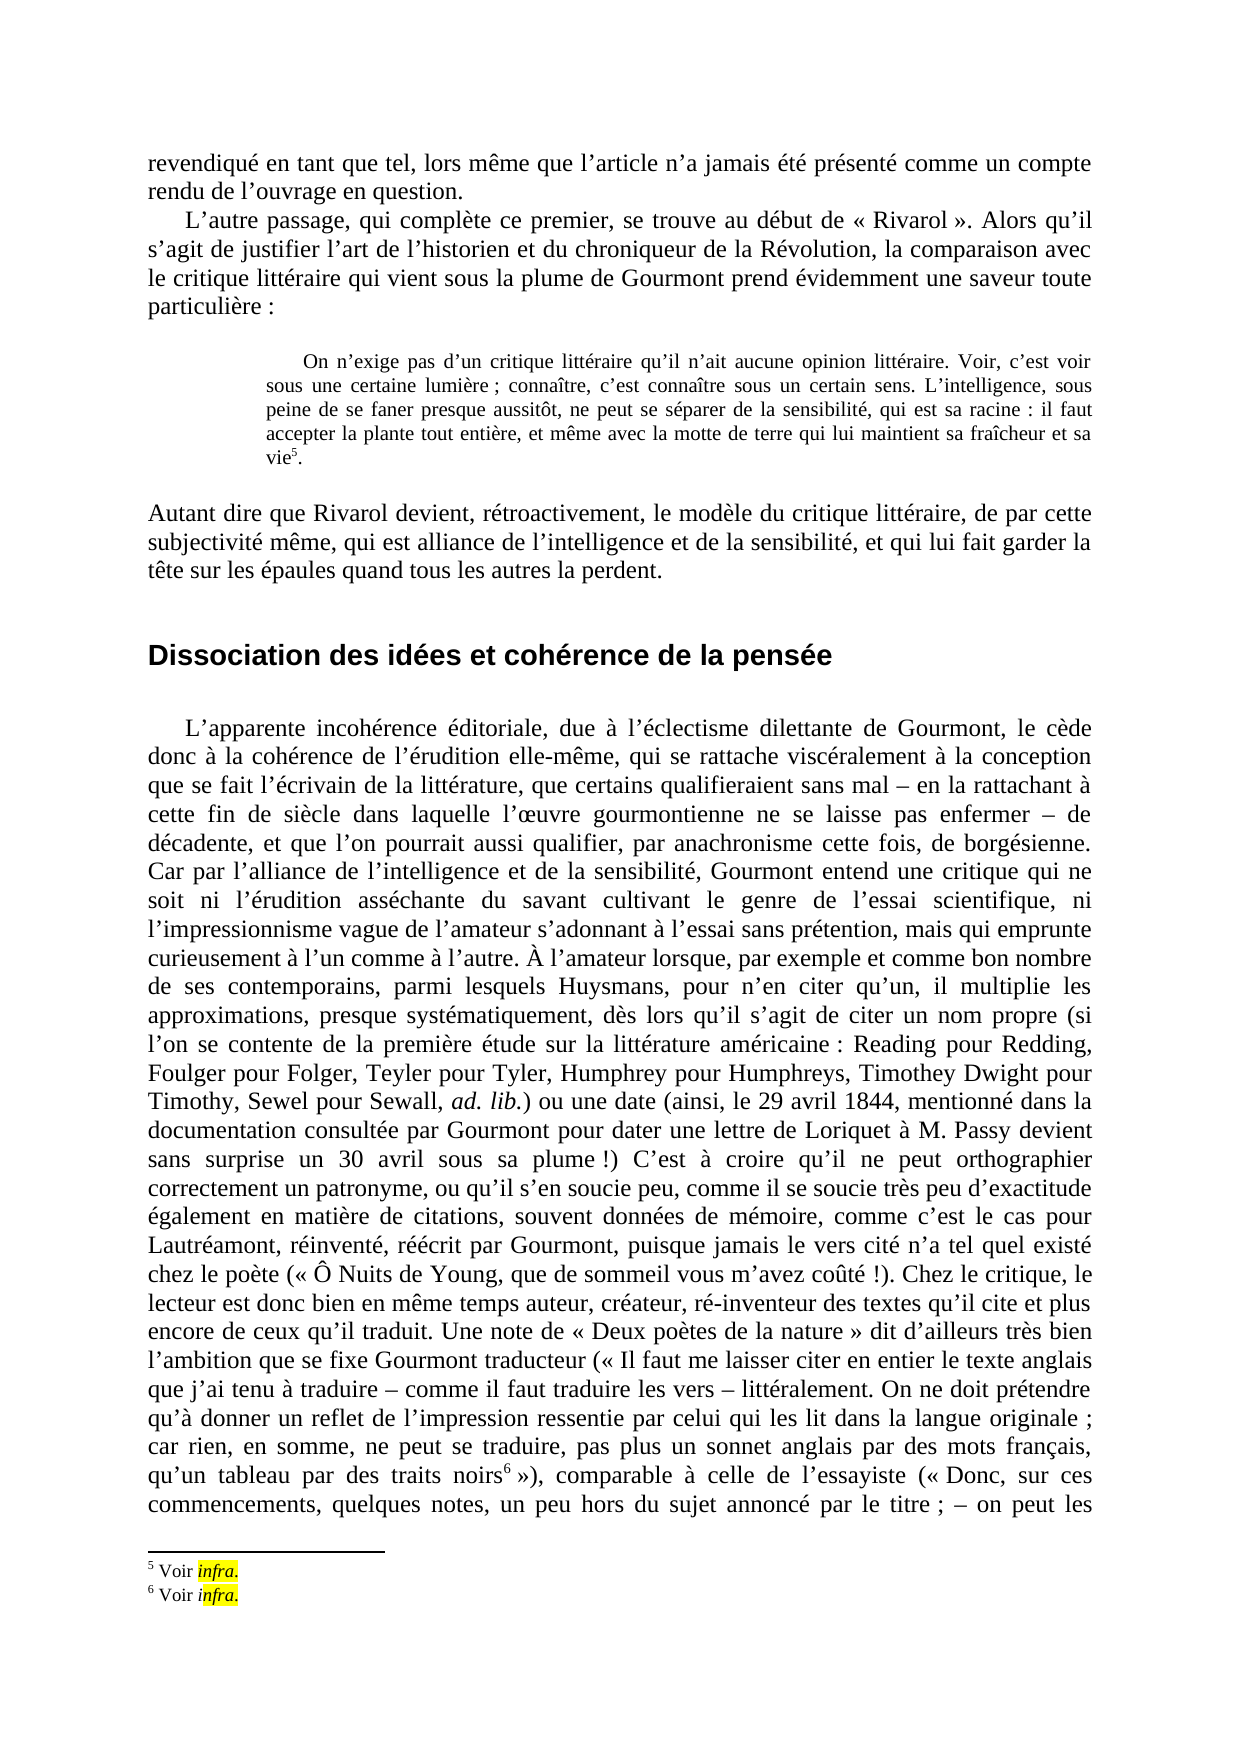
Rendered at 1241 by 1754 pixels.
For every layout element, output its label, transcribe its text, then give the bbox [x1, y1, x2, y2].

text L’autre passage, qui complète ce premier, se trouve au début de « Rivarol ». Alors qu’il s’agit de justifier l’art de l’historien et du chroniqueur de la Révolution, la comparaison avec le critique littéraire qui vient sous la plume de Gourmont prend évidemment une saveur toute particulière : [148, 205, 1093, 320]
text On n’exige pas d’un critique littéraire qu’il n’ait aucune opinion littéraire. Voir, c’est voir sous une certaine lumière ; connaître, c’est connaître sous un certain sens. L’intelligence, sous peine de se faner presque aussitôt, ne peut se séparer de la sensibilité, qui est sa racine : il faut accepter la plante tout entière, et même avec la motte de terre qui lui maintient sa fraîcheur et sa vie. [266, 349, 1093, 469]
text Voir infra. [148, 1558, 1093, 1582]
text L’apparente incohérence éditoriale, due à l’éclectisme dilettante de Gourmont, le cède donc à la cohérence de l’érudition elle-même, qui se rattache viscéralement à la conception que se fait l’écrivain de la littérature, que certains qualifieraient sans mal – en la rattachant à cette fin de siècle dans laquelle l’œuvre gourmontienne ne se laisse pas enfermer – de décadente, et que l’on pourrait aussi qualifier, par anachronisme cette fois, de borgésienne. Car par l’alliance de l’intelligence et de la sensibilité, Gourmont entend une critique qui ne soit ni l’érudition asséchante du savant cultivant le genre de l’essai scientifique, ni l’impressionnisme vague de l’amateur s’adonnant à l’essai sans prétention, mais qui emprunte curieusement à l’un comme à l’autre. À l’amateur lorsque, par exemple et comme bon nombre de ses contemporains, parmi lesquels Huysmans, pour n’en citer qu’un, il multiplie les approximations, presque systématiquement, dès lors qu’il s’agit de citer un nom propre (si l’on se contente de la première étude sur la littérature américaine : Reading pour Redding, Foulger pour Folger, Teyler pour Tyler, Humphrey pour Humphreys, Timothey Dwight pour Timothy, Sewel pour Sewall, ad. lib.) ou une date (ainsi, le 29 avril 1844, mentionné dans la documentation consultée par Gourmont pour dater une lettre de Loriquet à M. Passy devient sans surprise un 30 avril sous sa plume !) C’est à croire qu’il ne peut orthographier correctement un patronyme, ou qu’il s’en soucie peu, comme il se soucie très peu d’exactitude également en matière de citations, souvent données de mémoire, comme c’est le cas pour Lautréamont, réinventé, réécrit par Gourmont, puisque jamais le vers cité n’a tel quel existé chez le poète (« Ô Nuits de Young, que de sommeil vous m’avez coûté !). Chez le critique, le lecteur est donc bien en même temps auteur, créateur, ré-inventeur des textes qu’il cite et plus encore de ceux qu’il traduit. Une note de « Deux poètes de la nature » dit d’ailleurs très bien l’ambition que se fixe Gourmont traducteur (« Il faut me laisser citer en entier le texte anglais que j’ai tenu à traduire – comme il faut traduire les vers – littéralement. On ne doit prétendre qu’à donner un reflet de l’impression ressentie par celui qui les lit dans la langue originale ; car rien, en somme, ne peut se traduire, pas plus un sonnet anglais par des mots français, qu’un tableau par des traits noirs »), comparable à celle de l’essayiste (« Donc, sur ces commencements, quelques notes, un peu hors du sujet annoncé par le titre ; – on peut les [148, 713, 1093, 1518]
text Voir infra. [148, 1582, 1093, 1606]
text revendiqué en tant que tel, lors même que l’article n’a jamais été présenté comme un compte rendu de l’ouvrage en question. [148, 148, 1093, 205]
text Autant dire que Rivarol devient, rétroactivement, le modèle du critique littéraire, de par cette subjectivité même, qui est alliance de l’intelligence et de la sensibilité, et qui lui fait garder la tête sur les épaules quand tous les autres la perdent. [148, 498, 1093, 584]
subtitle Dissociation des idées et cohérence de la pensée [148, 638, 1093, 671]
